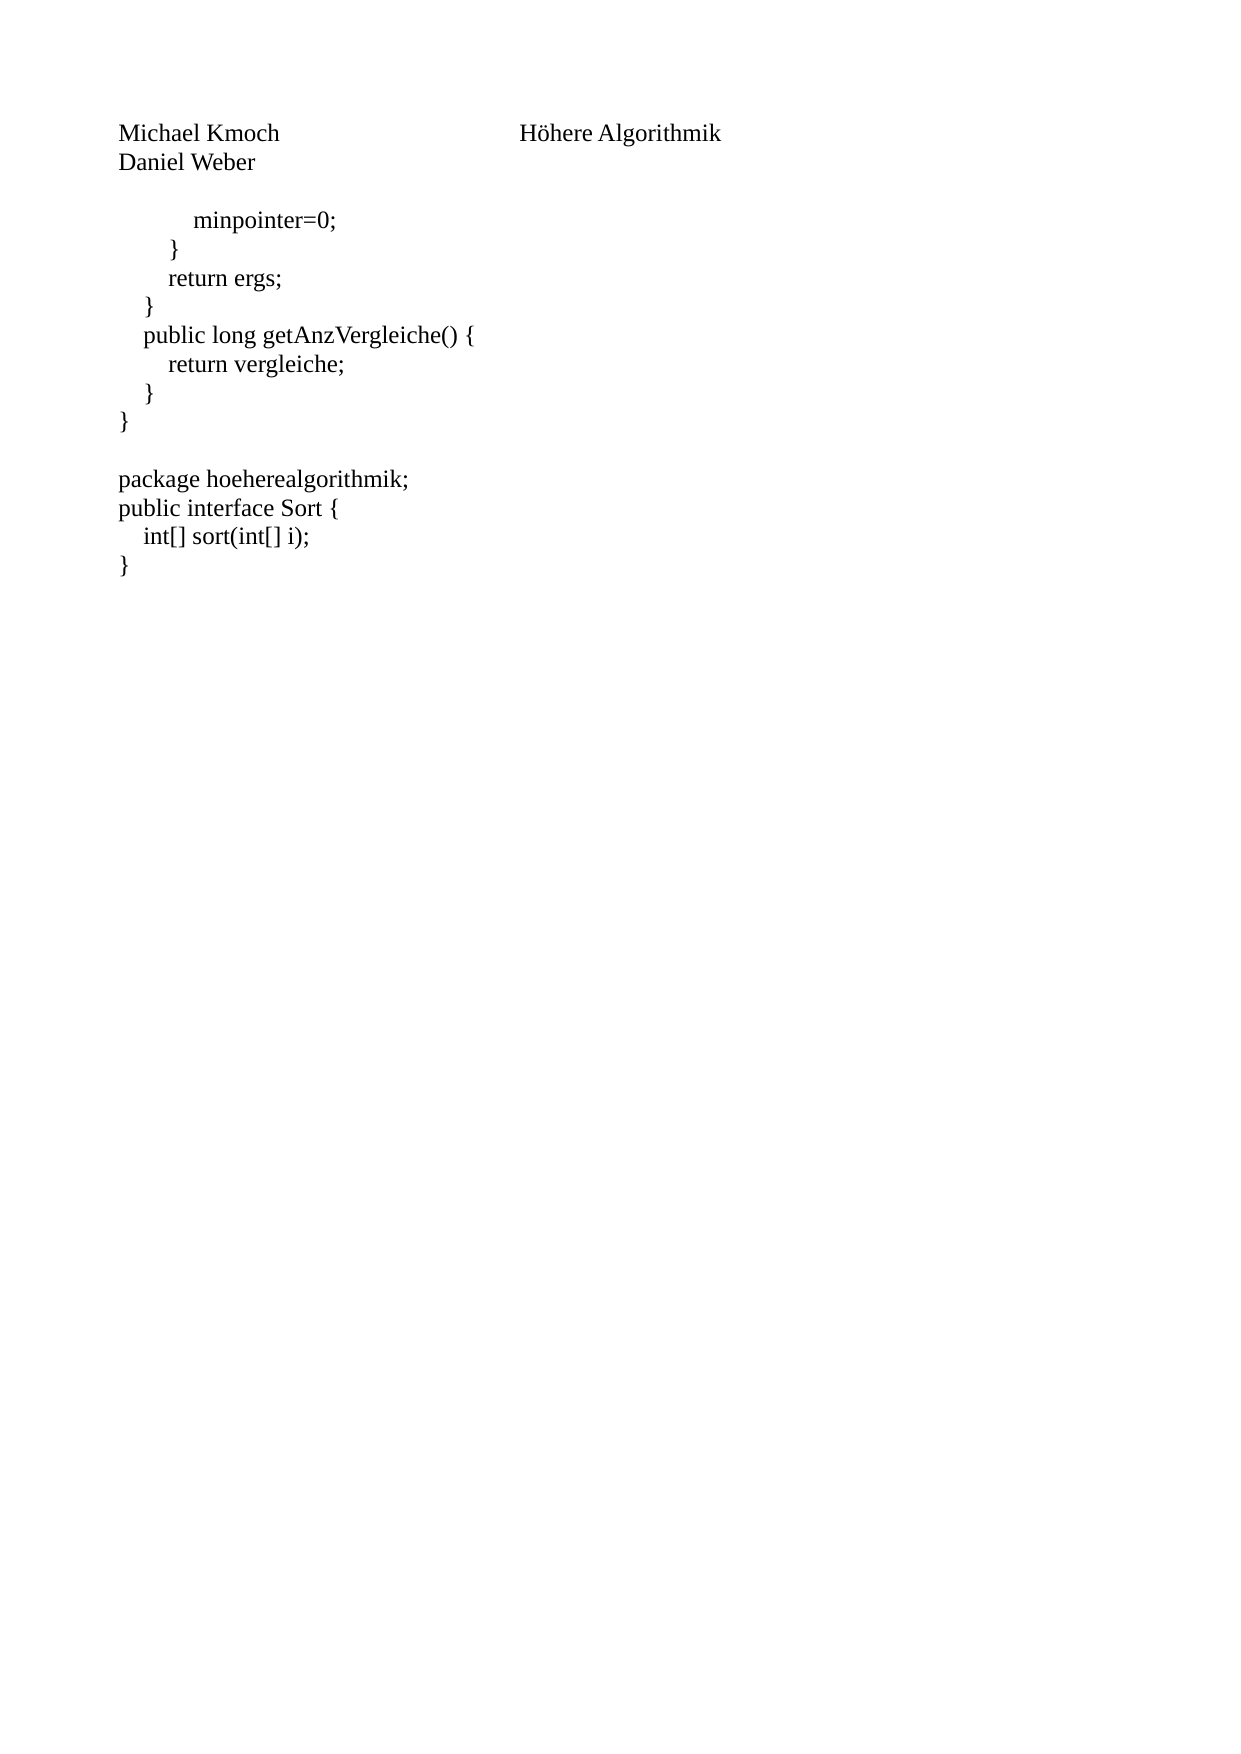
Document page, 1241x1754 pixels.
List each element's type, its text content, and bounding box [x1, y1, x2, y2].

text minpointer=0; } return ergs; } public long getAnzVergleiche() { return vergleiche; } } package hoeherealgorithmik; public interface Sort { int[] sort(int[] i); } [118, 205, 1122, 608]
